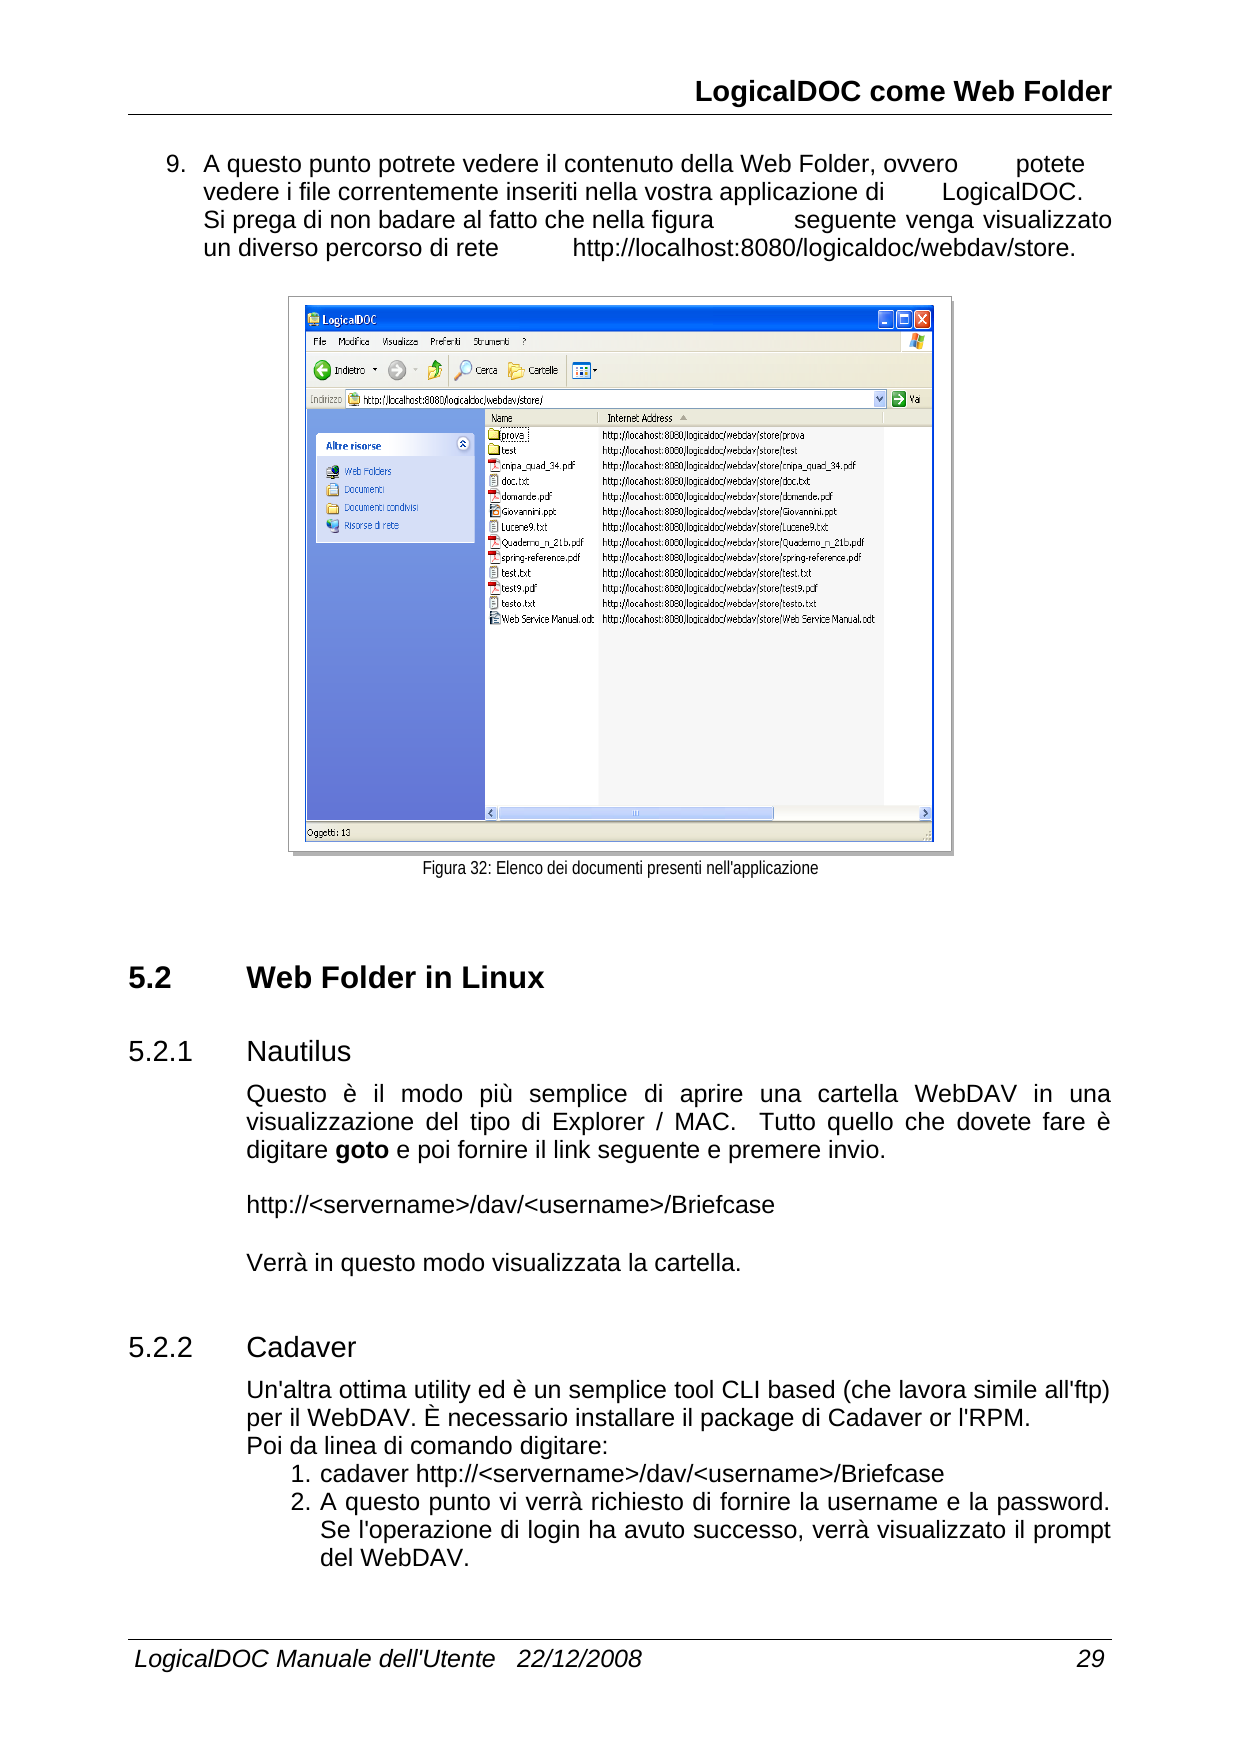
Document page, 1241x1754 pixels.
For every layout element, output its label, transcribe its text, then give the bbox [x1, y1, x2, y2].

text Poi da linea di comando digitare: [246, 1432, 1112, 1460]
subtitle Nautilus [128, 1035, 1112, 1067]
list A questo punto vi verrà richiesto di fornire la username e la password. Se l'operazione di login ha avuto successo, verrà visualizzato il prompt del WebDAV. [290, 1488, 1112, 1571]
subtitle Cadaver [128, 1331, 1112, 1363]
picture [305, 305, 934, 842]
text Figura 32: Elenco dei documenti presenti nell'applicazione [288, 852, 952, 879]
text Un'altra ottima utility ed è un semplice tool CLI based (che lavora simile all'ftp) per il WebDAV. È necessario installare il package di Cadaver or l'RPM. [246, 1376, 1112, 1432]
subtitle Web Folder in Linux [128, 960, 1112, 995]
text http://<servername>/dav/<username>/Briefcase [246, 1191, 1112, 1219]
list A questo punto potrete vedere il contenuto della Web Folder, ovvero potete vedere i file correntemente inseriti nella vostra applicazione di LogicalDOC. Si prega di non badare al fatto che nella figura seguente venga visualizzato un diverso percorso di rete http://localhost:8080/logicaldoc/webdav/store. [166, 150, 1112, 262]
text Questo è il modo più semplice di aprire una cartella WebDAV in una visualizzazione del tipo di Explorer / MAC. Tutto quello che dovete fare è digitare goto e poi fornire il link seguente e premere invio. [246, 1080, 1112, 1163]
text Verrà in questo modo visualizzata la cartella. [246, 1249, 1112, 1277]
list cadaver http://<servername>/dav/<username>/Briefcase [290, 1460, 1112, 1488]
